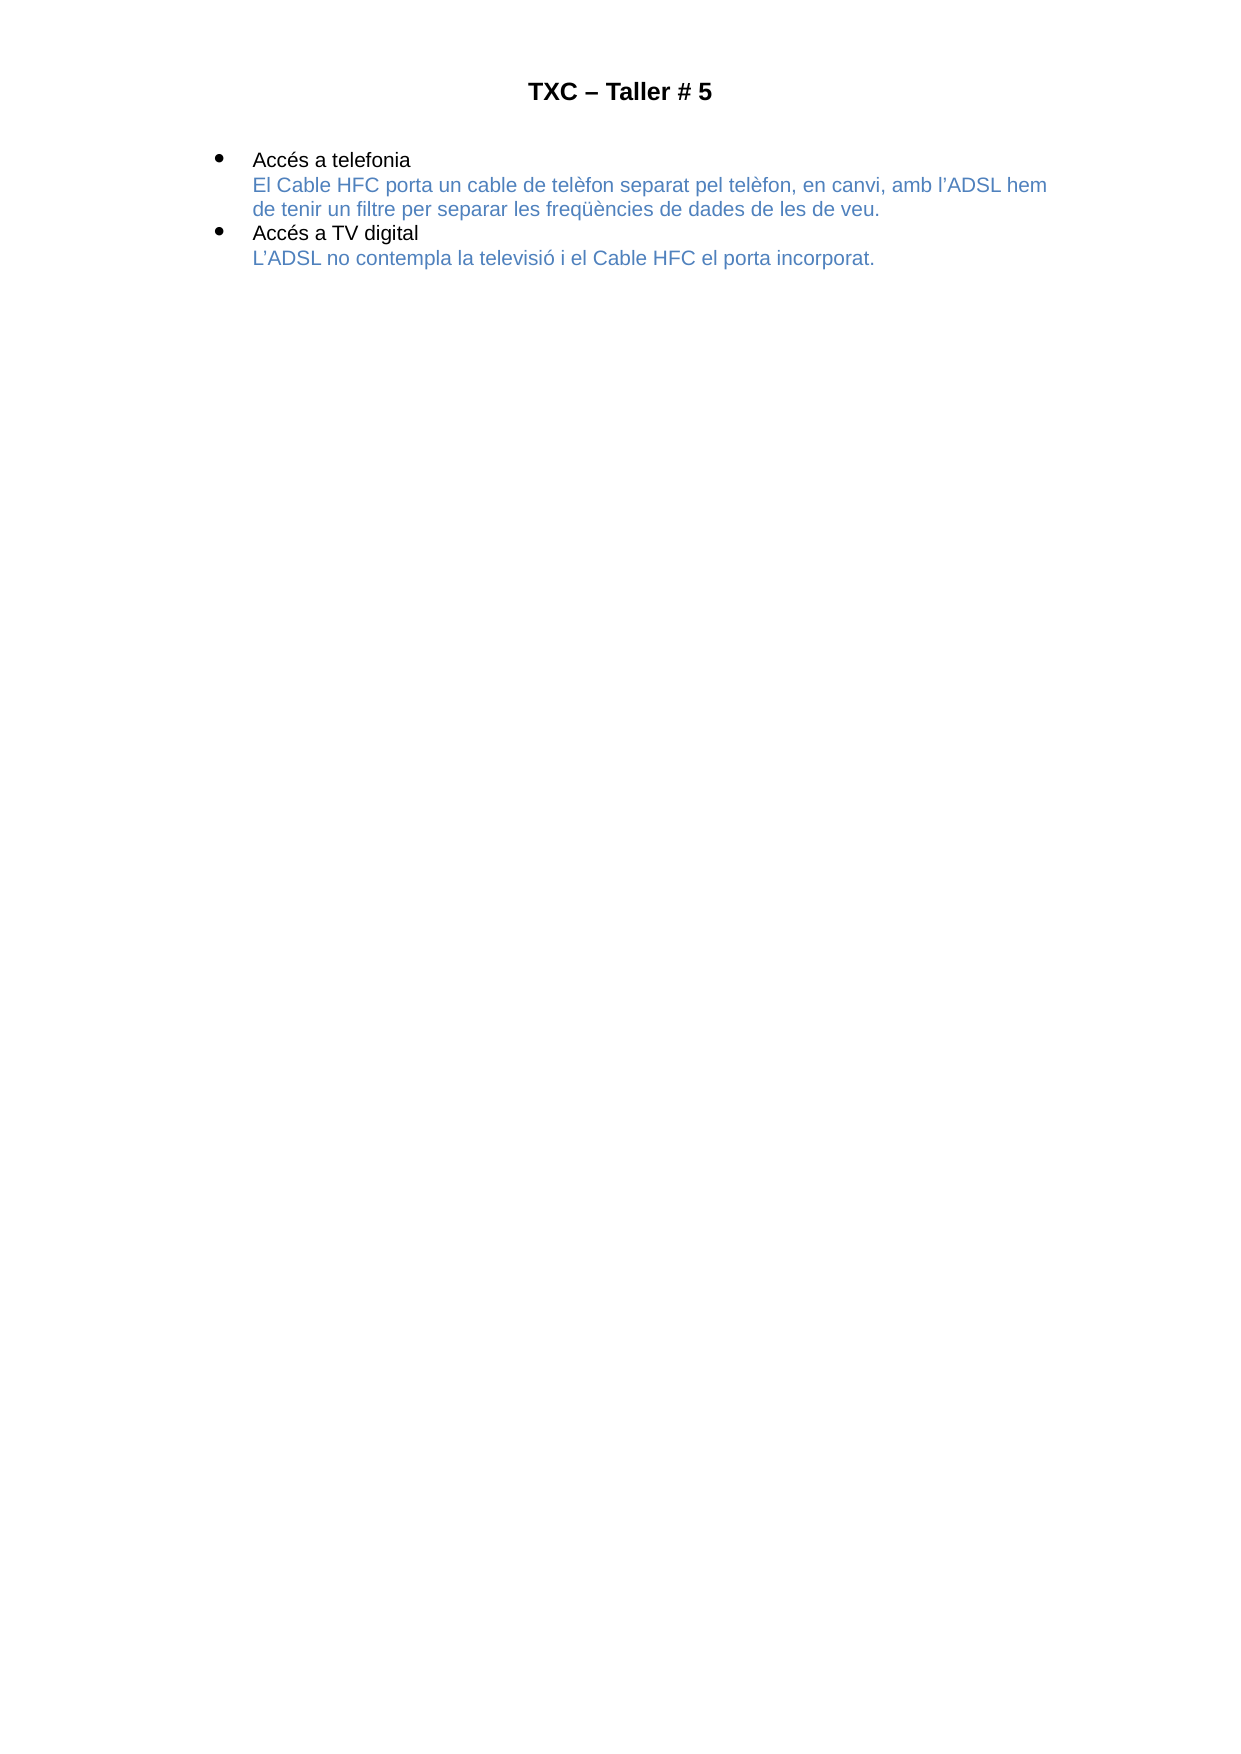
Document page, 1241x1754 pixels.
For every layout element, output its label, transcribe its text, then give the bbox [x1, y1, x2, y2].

list Accés a telefonia El Cable HFC porta un cable de telèfon separat pel telèfon, en canvi, amb l’ADSL hem de tenir un filtre per separar les freqüències de dades de les de veu. [215, 148, 1063, 221]
list Accés a TV digital L’ADSL no contempla la televisió i el Cable HFC el porta incorporat. [215, 221, 1063, 269]
